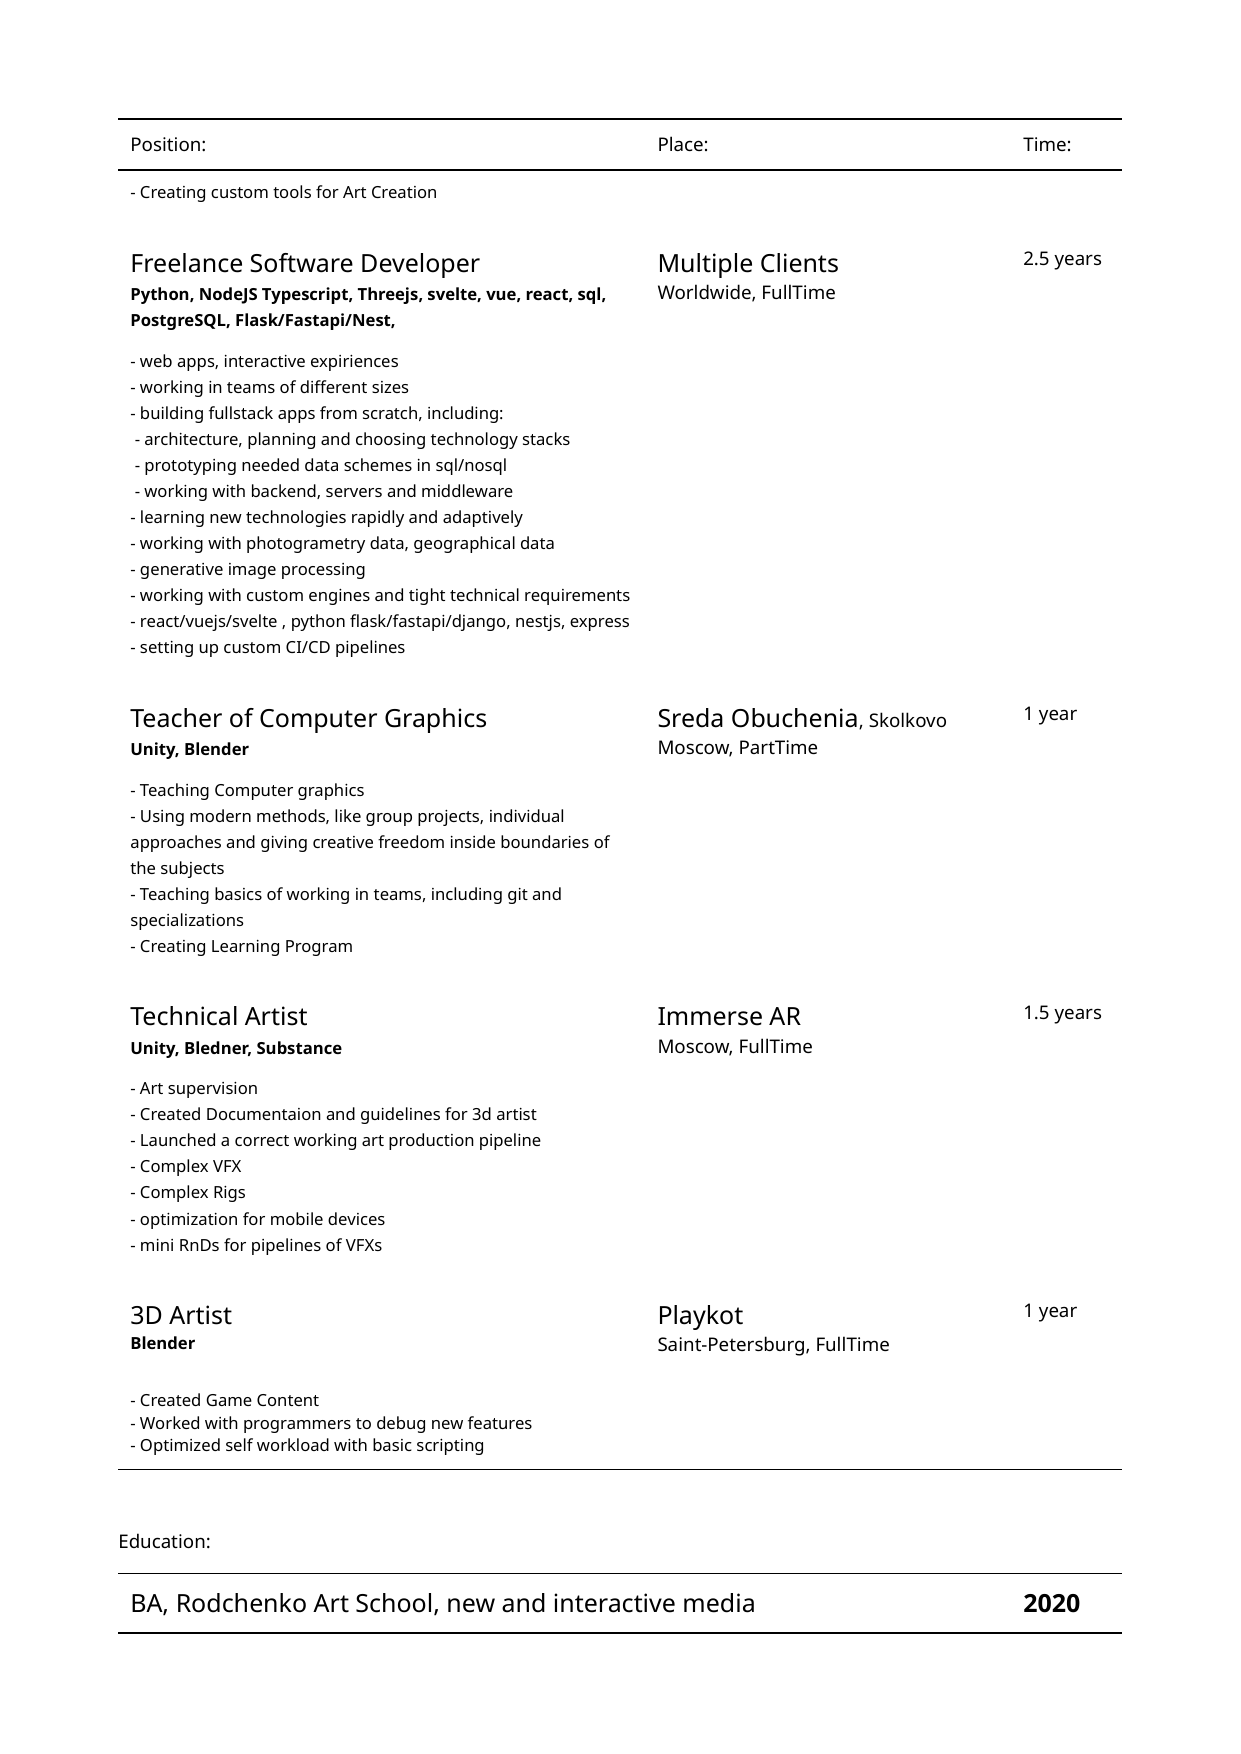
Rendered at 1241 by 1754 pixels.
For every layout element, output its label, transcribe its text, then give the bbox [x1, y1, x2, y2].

table_cell 1 year [1011, 688, 1122, 987]
table_cell Playkot Saint-Petersburg, FullTime [645, 1286, 1011, 1469]
table_cell 2.5 years [1011, 233, 1122, 688]
table_cell 1.5 years [1011, 987, 1122, 1286]
table_cell [645, 171, 1011, 233]
table_cell 1 year [1011, 1286, 1122, 1469]
table_cell Teacher of Computer Graphics Unity, Blender - Teaching Computer graphics - Using modern methods, like group projects, individual approaches and giving creative freedom inside boundaries of the subjects - Teaching basics of working in teams, including git and specializations - Creating Learning Program [118, 688, 645, 987]
table_cell [1011, 171, 1122, 233]
table_header 2020 [1011, 1574, 1122, 1632]
table_cell 3D Artist Blender - Created Game Content - Worked with programmers to debug new features - Optimized self workload with basic scripting [118, 1286, 645, 1469]
table_cell Multiple Clients Worldwide, FullTime [645, 233, 1011, 688]
table_header Place: [645, 120, 1011, 169]
table_header BA, Rodchenko Art School, new and interactive media [118, 1574, 1011, 1632]
table_header Time: [1011, 120, 1122, 169]
table_cell Freelance Software Developer Python, NodeJS Typescript, Threejs, svelte, vue, react, sql, PostgreSQL, Flask/Fastapi/Nest, - web apps, interactive expiriences - working in teams of different sizes - building fullstack apps from scratch, including: - architecture, planning and choosing technology stacks - prototyping needed data schemes in sql/nosql - working with backend, servers and middleware - learning new technologies rapidly and adaptively - working with photogrametry data, geographical data - generative image processing - working with custom engines and tight technical requirements - react/vuejs/svelte , python flask/fastapi/django, nestjs, express - setting up custom CI/CD pipelines [118, 233, 645, 688]
table_cell - Creating custom tools for Art Creation [118, 171, 645, 233]
table_cell Technical Artist Unity, Bledner, Substance - Art supervision - Created Documentaion and guidelines for 3d artist - Launched a correct working art production pipeline - Complex VFX - Complex Rigs - optimization for mobile devices - mini RnDs for pipelines of VFXs [118, 987, 645, 1286]
table_cell Sreda Obuchenia, Skolkovo Moscow, PartTime [645, 688, 1011, 987]
text Education: [118, 1470, 1122, 1554]
table_cell Immerse AR Moscow, FullTime [645, 987, 1011, 1286]
table_header Position: [118, 120, 645, 169]
